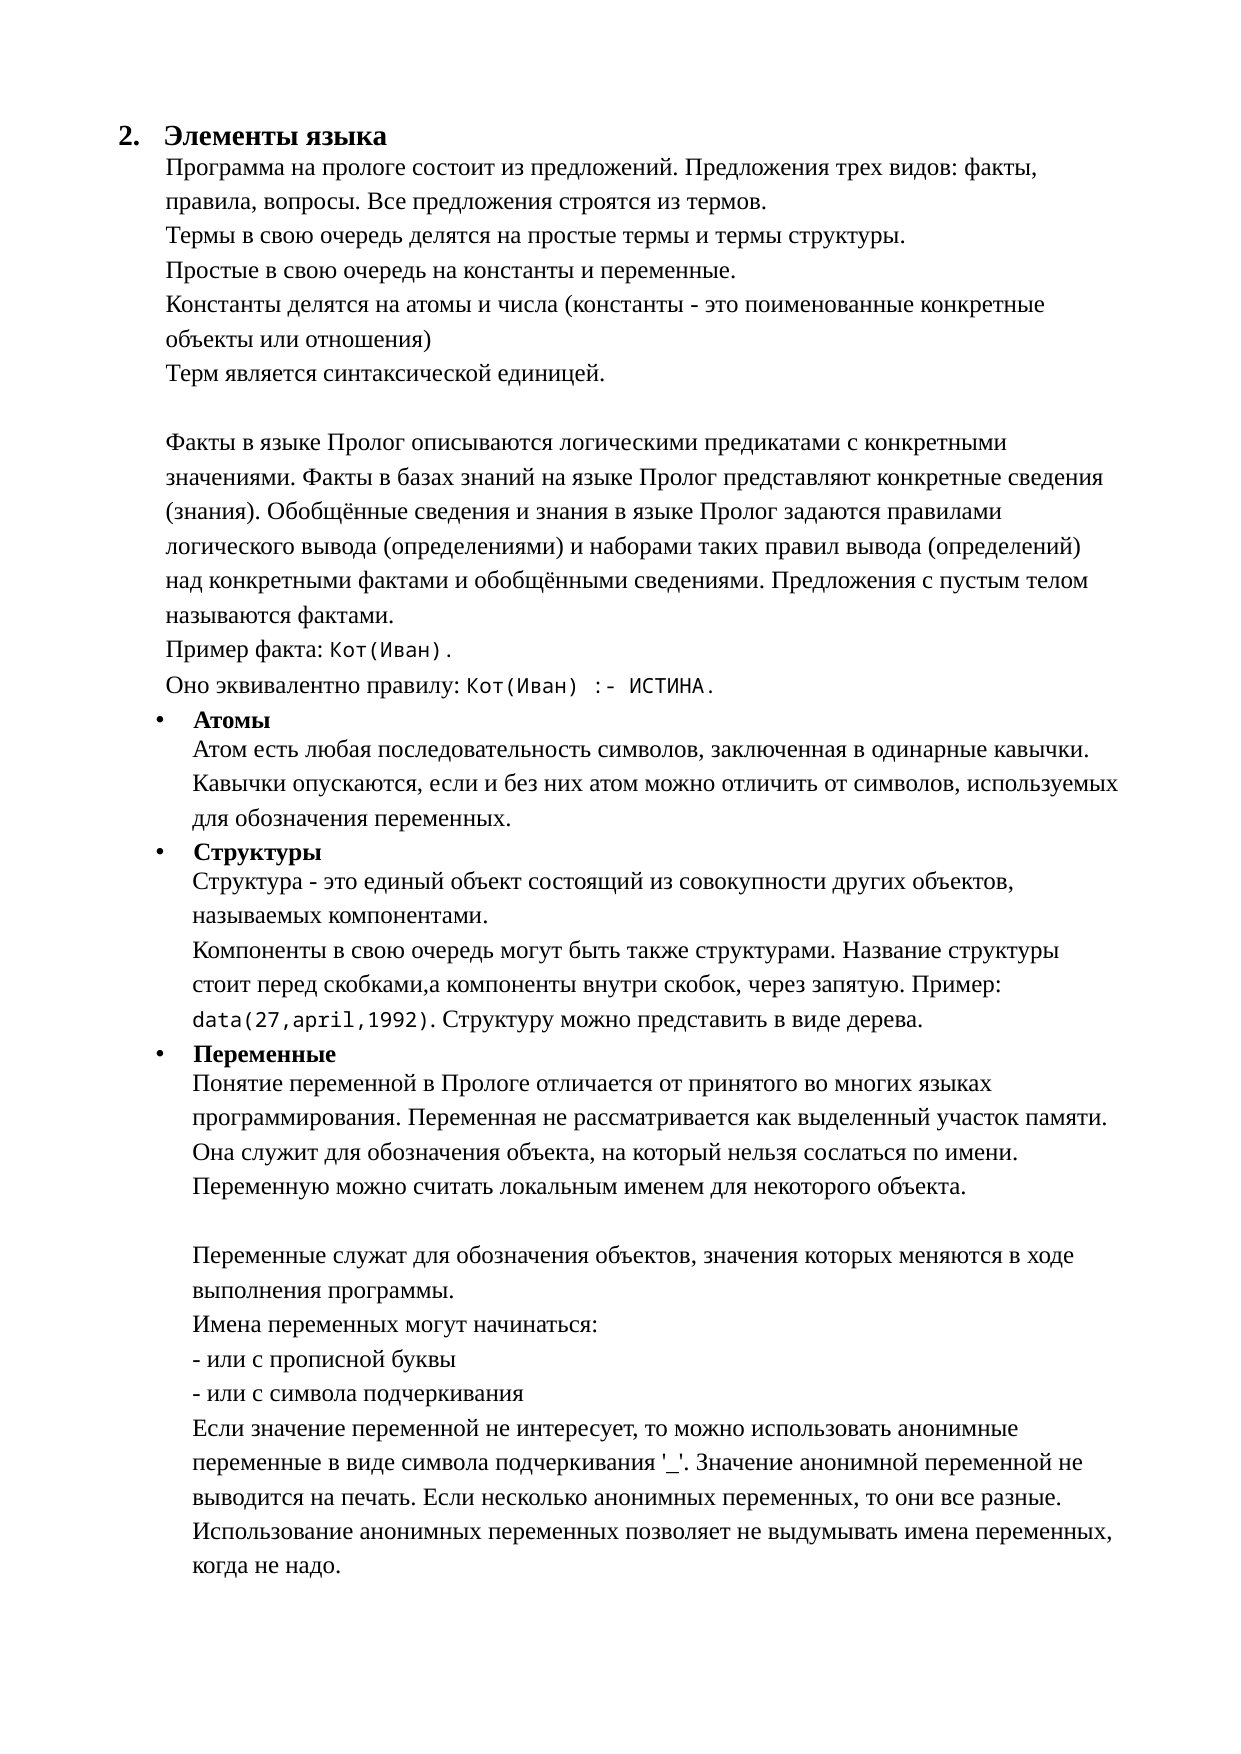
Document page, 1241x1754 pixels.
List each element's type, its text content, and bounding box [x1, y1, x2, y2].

text Структура - это единый объект состоящий из совокупности других объектов, называемых компонентами. [192, 866, 1122, 929]
text Оно эквивалентно правилу: Кот(Иван) :- ИСТИНА. [165, 670, 1122, 699]
text Термы в свою очередь делятся на простые термы и термы структуры. [165, 221, 1122, 249]
text Терм является синтаксической единицей. [165, 358, 1122, 387]
text - или с символа подчеркивания [192, 1378, 1122, 1407]
text Понятие переменной в Прологе отличается от принятого во многих языках программирования. Переменная не рассматривается как выделенный участок памяти. Она служит для обозначения объекта, на который нельзя сослаться по имени. Переменную можно считать локальным именем для некоторого объекта. [192, 1068, 1122, 1200]
text Факты в языке Пролог описываются логическими предикатами с конкретными значениями. Факты в базах знаний на языке Пролог представляют конкретные сведения (знания). Обобщённые сведения и знания в языке Пролог задаются правилами логического вывода (определениями) и наборами таких правил вывода (определений) над конкретными фактами и обобщёнными сведениями. Предложения с пустым телом называются фактами. [165, 427, 1122, 629]
text Простые в свою очередь на константы и переменные. [165, 255, 1122, 284]
text Имена переменных могут начинаться: [192, 1309, 1122, 1338]
text Атом есть любая последовательность символов, заключенная в одинарные кавычки. Кавычки опускаются, если и без них атом можно отличить от символов, используемых для обозначения переменных. [192, 734, 1122, 831]
subtitle Атомы [156, 705, 1122, 734]
text Константы делятся на атомы и числа (константы - это поименованные конкретные объекты или отношения) [165, 289, 1122, 353]
text Если значение переменной не интересует, то можно использовать анонимные переменные в виде символа подчеркивания '_'. Значение анонимной переменной не выводится на печать. Если несколько анонимных переменных, то они все разные. Использование анонимных переменных позволяет не выдумывать имена переменных, когда не надо. [192, 1413, 1122, 1579]
subtitle Элементы языка [118, 118, 1122, 152]
subtitle Структуры [156, 837, 1122, 866]
text Пример факта: Кот(Иван). [165, 634, 1122, 664]
text Переменные служат для обозначения объектов, значения которых меняются в ходе выполнения программы. [192, 1240, 1122, 1303]
subtitle Переменные [156, 1039, 1122, 1068]
text - или с прописной буквы [192, 1344, 1122, 1372]
text Программа на прологе состоит из предложений. Предложения трех видов: факты, правила, вопросы. Все предложения строятся из термов. [165, 152, 1122, 215]
text Компоненты в свою очередь могут быть также структурами. Название структуры стоит перед скобками,а компоненты внутри скобок, через запятую. Пример: data(27,april,1992). Структуру можно представить в виде дерева. [192, 935, 1122, 1033]
